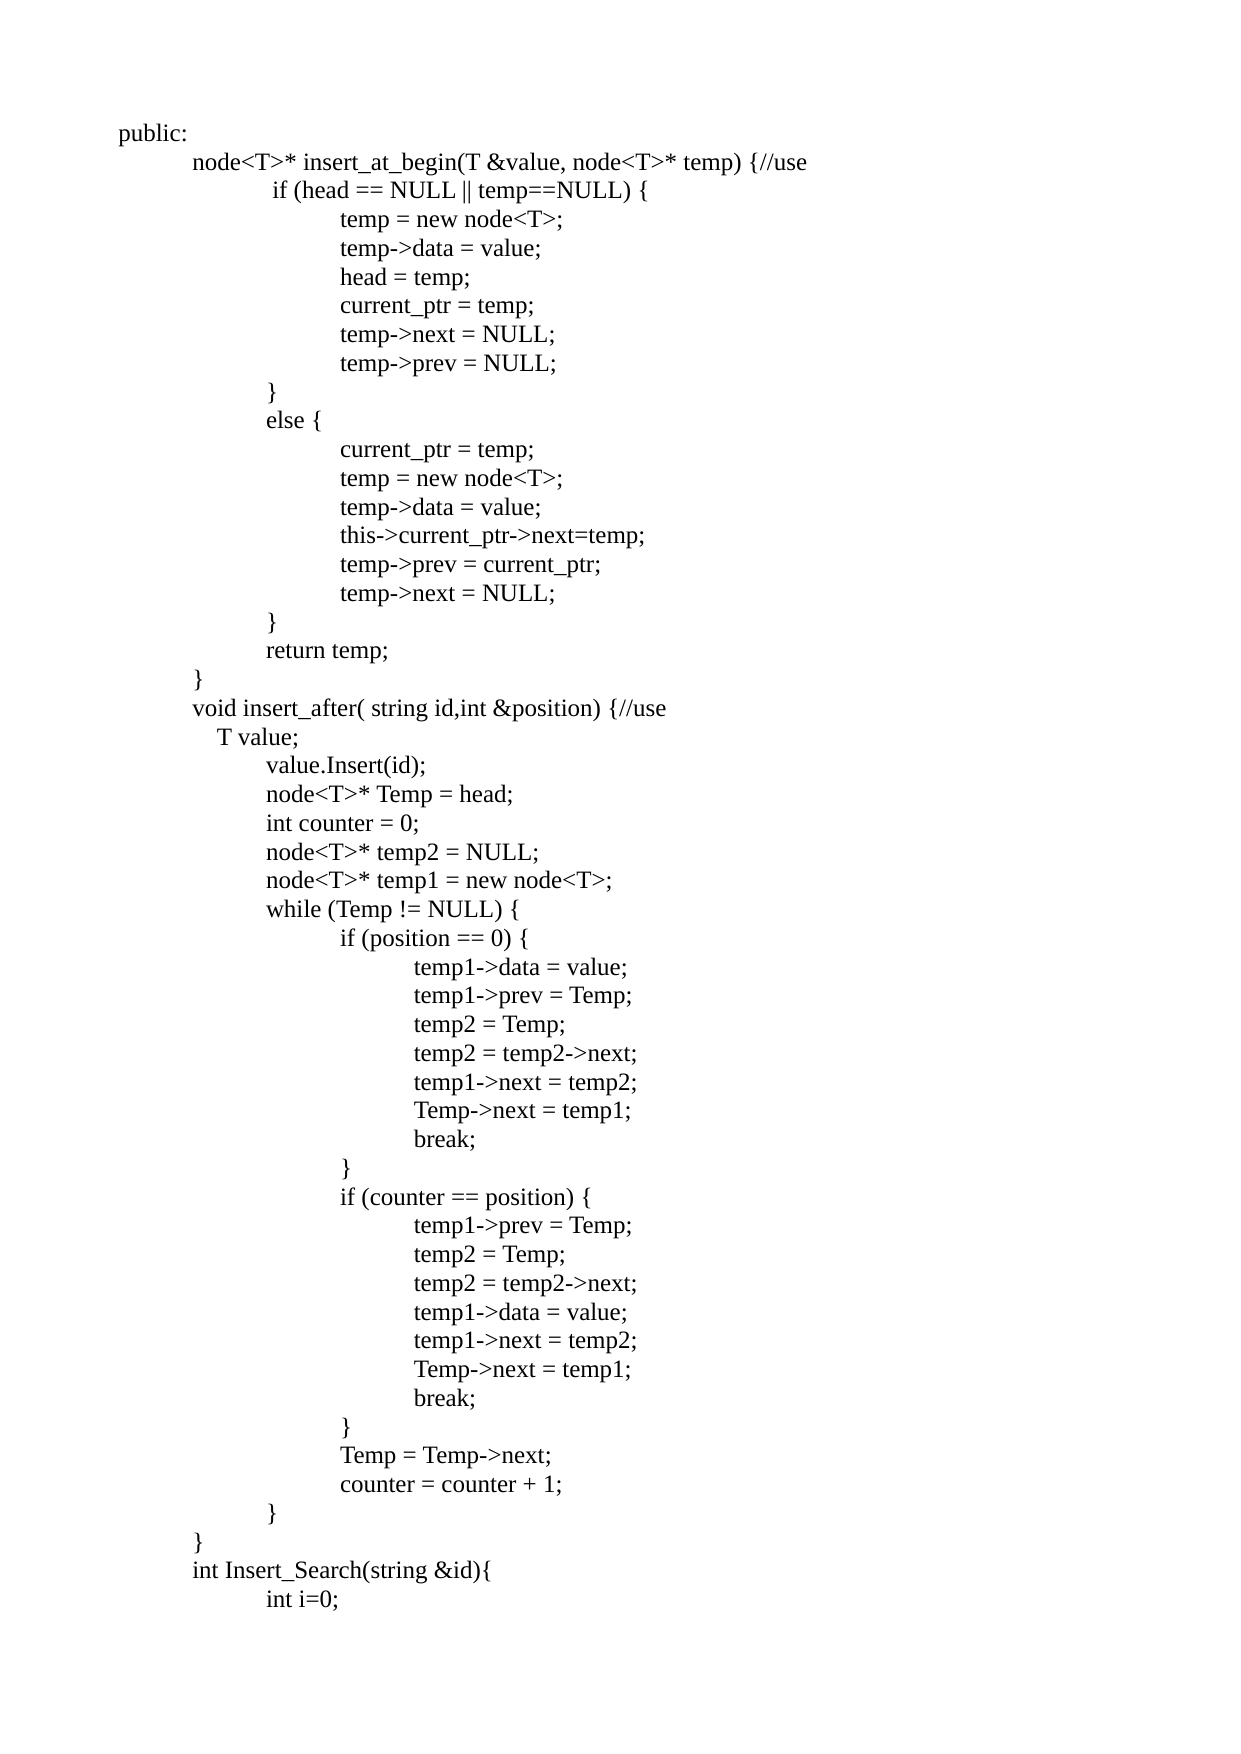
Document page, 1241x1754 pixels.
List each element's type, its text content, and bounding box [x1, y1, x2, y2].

text int counter = 0; [118, 808, 1122, 837]
text temp2 = Temp; [118, 1009, 1122, 1038]
text temp1->prev = Temp; [118, 1211, 1122, 1239]
text temp2 = temp2->next; [118, 1038, 1122, 1067]
text } [118, 1527, 1122, 1556]
text temp1->prev = Temp; [118, 981, 1122, 1009]
text } [118, 377, 1122, 406]
text void insert_after( string id,int &position) {//use [118, 693, 1122, 722]
text Temp = Temp->next; [118, 1441, 1122, 1469]
text temp1->next = temp2; [118, 1067, 1122, 1096]
text } [118, 664, 1122, 693]
text node<T>* insert_at_begin(T &value, node<T>* temp) {//use [118, 147, 1122, 176]
text temp->data = value; [118, 233, 1122, 262]
text node<T>* Temp = head; [118, 779, 1122, 808]
text counter = counter + 1; [118, 1469, 1122, 1498]
text temp = new node<T>; [118, 204, 1122, 233]
text break; [118, 1383, 1122, 1412]
text Temp->next = temp1; [118, 1354, 1122, 1383]
text if (counter == position) { [118, 1182, 1122, 1211]
text temp->next = NULL; [118, 578, 1122, 607]
text } [118, 1153, 1122, 1182]
text temp->data = value; [118, 492, 1122, 521]
text } [118, 607, 1122, 636]
text else { [118, 406, 1122, 434]
text Temp->next = temp1; [118, 1096, 1122, 1124]
text } [118, 1498, 1122, 1527]
text current_ptr = temp; [118, 291, 1122, 319]
text head = temp; [118, 262, 1122, 291]
text int Insert_Search(string &id){ [118, 1556, 1122, 1584]
text temp1->data = value; [118, 1297, 1122, 1326]
text return temp; [118, 636, 1122, 664]
text value.Insert(id); [118, 751, 1122, 779]
text current_ptr = temp; [118, 434, 1122, 463]
text temp->prev = current_ptr; [118, 549, 1122, 578]
text break; [118, 1124, 1122, 1153]
text if (head == NULL || temp==NULL) { [118, 176, 1122, 204]
text while (Temp != NULL) { [118, 894, 1122, 923]
text node<T>* temp2 = NULL; [118, 837, 1122, 866]
text if (position == 0) { [118, 923, 1122, 952]
text temp->prev = NULL; [118, 348, 1122, 377]
text T value; [118, 722, 1122, 751]
text this->current_ptr->next=temp; [118, 521, 1122, 549]
text public: [118, 118, 1122, 147]
text temp = new node<T>; [118, 463, 1122, 492]
text temp1->data = value; [118, 952, 1122, 981]
text temp1->next = temp2; [118, 1326, 1122, 1354]
text } [118, 1412, 1122, 1441]
text int i=0; [118, 1584, 1122, 1613]
text temp2 = temp2->next; [118, 1268, 1122, 1297]
text node<T>* temp1 = new node<T>; [118, 866, 1122, 894]
text temp->next = NULL; [118, 319, 1122, 348]
text temp2 = Temp; [118, 1239, 1122, 1268]
